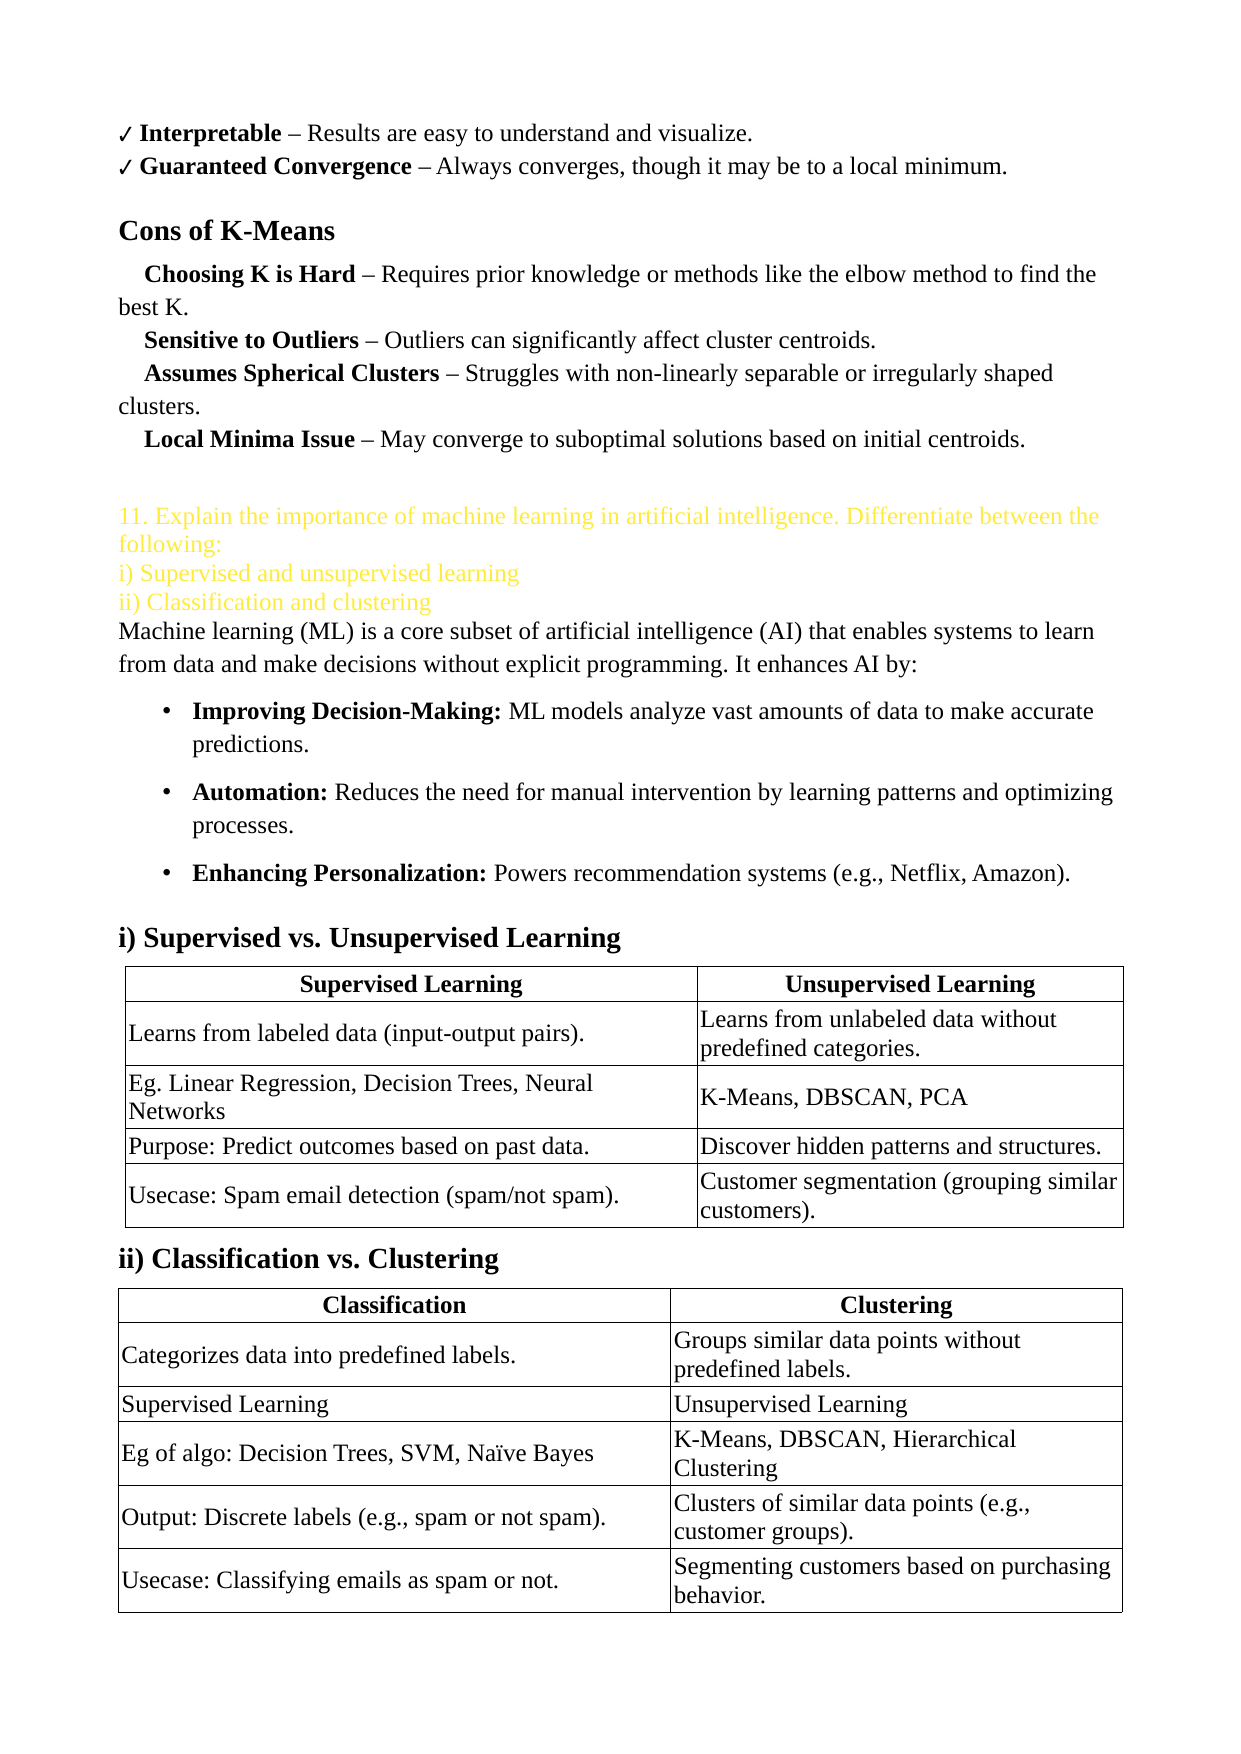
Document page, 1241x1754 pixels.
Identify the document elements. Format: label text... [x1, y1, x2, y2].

table_cell Learns from labeled data (input-output pairs). [126, 1002, 697, 1064]
table_cell Supervised Learning [119, 1387, 670, 1421]
text ✔ Interpretable – Results are easy to understand and visualize. ✔ Guaranteed Convergence – Always converges, though it may be to a local minimum. [118, 118, 1122, 180]
table_header Supervised Learning [126, 967, 697, 1001]
table_cell Groups similar data points without predefined labels. [671, 1323, 1122, 1386]
table_cell Usecase: Classifying emails as spam or not. [119, 1549, 670, 1612]
table_cell Categorizes data into predefined labels. [119, 1323, 670, 1386]
table_cell K-Means, DBSCAN, Hierarchical Clustering [671, 1422, 1122, 1484]
table_cell Purpose: Predict outcomes based on past data. [126, 1129, 697, 1163]
text 11. Explain the importance of machine learning in artificial intelligence. Differentiate between the [118, 501, 1122, 529]
subtitle Cons of K-Means [118, 213, 1122, 247]
table_cell K-Means, DBSCAN, PCA [698, 1066, 1123, 1128]
table_cell Segmenting customers based on purchasing behavior. [671, 1549, 1122, 1612]
table_cell Eg of algo: Decision Trees, SVM, Naïve Bayes [119, 1422, 670, 1484]
text following: [118, 529, 1122, 558]
table_cell Discover hidden patterns and structures. [698, 1129, 1123, 1163]
table_cell Output: Discrete labels (e.g., spam or not spam). [119, 1486, 670, 1548]
subtitle ii) Classification vs. Clustering [118, 1241, 1122, 1275]
table_cell Learns from unlabeled data without predefined categories. [698, 1002, 1123, 1064]
subtitle i) Supervised vs. Unsupervised Learning [118, 920, 1122, 953]
text Machine learning (ML) is a core subset of artificial intelligence (AI) that enables systems to learn from data and make decisions without explicit programming. It enhances AI by: [118, 616, 1122, 678]
list Enhancing Personalization: Powers recommendation systems (e.g., Netflix, Amazon). [162, 858, 1122, 886]
text i) Supervised and unsupervised learning [118, 558, 1122, 587]
table_header Classification [119, 1289, 670, 1322]
table_header Unsupervised Learning [698, 967, 1123, 1001]
table_cell Clusters of similar data points (e.g., customer groups). [671, 1486, 1122, 1548]
list Automation: Reduces the need for manual intervention by learning patterns and optimizing processes. [162, 777, 1122, 839]
table_cell Eg. Linear Regression, Decision Trees, Neural Networks [126, 1066, 697, 1128]
text ❌ Choosing K is Hard – Requires prior knowledge or methods like the elbow method to find the best K. ❌ Sensitive to Outliers – Outliers can significantly affect cluster centroids. ❌ Assumes Spherical Clusters – Struggles with non-linearly separable or irregularly shaped clusters. ❌ Local Minima Issue – May converge to suboptimal solutions based on initial centroids. [118, 259, 1122, 453]
table_cell Customer segmentation (grouping similar customers). [698, 1164, 1123, 1227]
table_cell Usecase: Spam email detection (spam/not spam). [126, 1164, 697, 1227]
table_cell Unsupervised Learning [671, 1387, 1122, 1421]
list Improving Decision-Making: ML models analyze vast amounts of data to make accurate predictions. [162, 696, 1122, 758]
table_header Clustering [671, 1289, 1122, 1322]
text ii) Classification and clustering [118, 587, 1122, 616]
